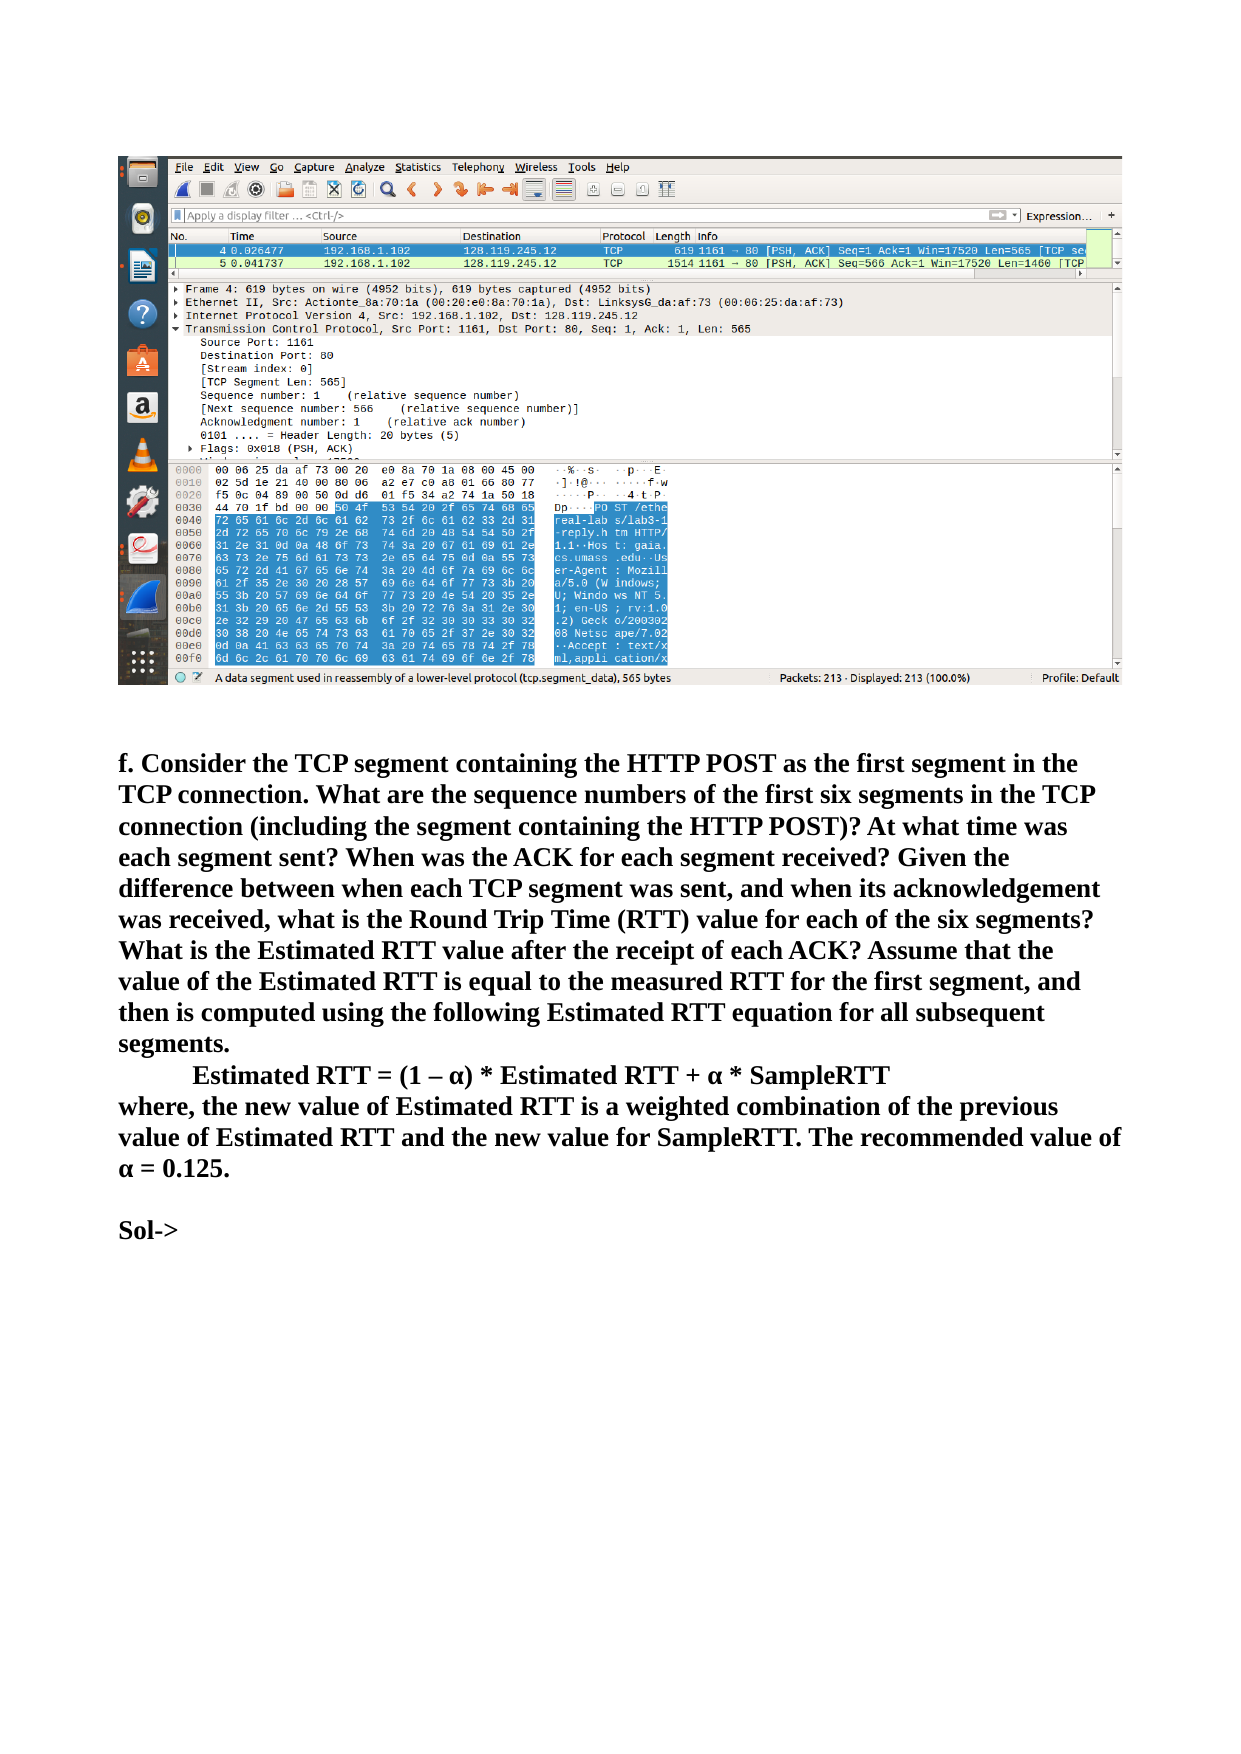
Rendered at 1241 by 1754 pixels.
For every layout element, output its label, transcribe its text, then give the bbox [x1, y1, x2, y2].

text where, the new value of Estimated RTT is a weighted combination of the previous value of Estimated RTT and the new value for SampleRTT. The recommended value of α = 0.125. [118, 1090, 1122, 1183]
text connection (including the segment containing the HTTP POST)? At what time was each segment sent? When was the ACK for each segment received? Given the difference between when each TCP segment was sent, and when its acknowledgement was received, what is the Round Trip Time (RTT) value for each of the six segments? What is the Estimated RTT value after the receipt of each ACK? Assume that the value of the Estimated RTT is equal to the measured RTT for the first segment, and then is computed using the following Estimated RTT equation for all subsequent segments. [118, 809, 1122, 1059]
picture [134, 156, 1123, 685]
text Sol-> [118, 1214, 1122, 1246]
text f. Consider the TCP segment containing the HTTP POST as the first segment in the TCP connection. What are the sequence numbers of the first six segments in the TCP [118, 747, 1122, 809]
text Estimated RTT = (1 – α) * Estimated RTT + α * SampleRTT [118, 1059, 1122, 1090]
